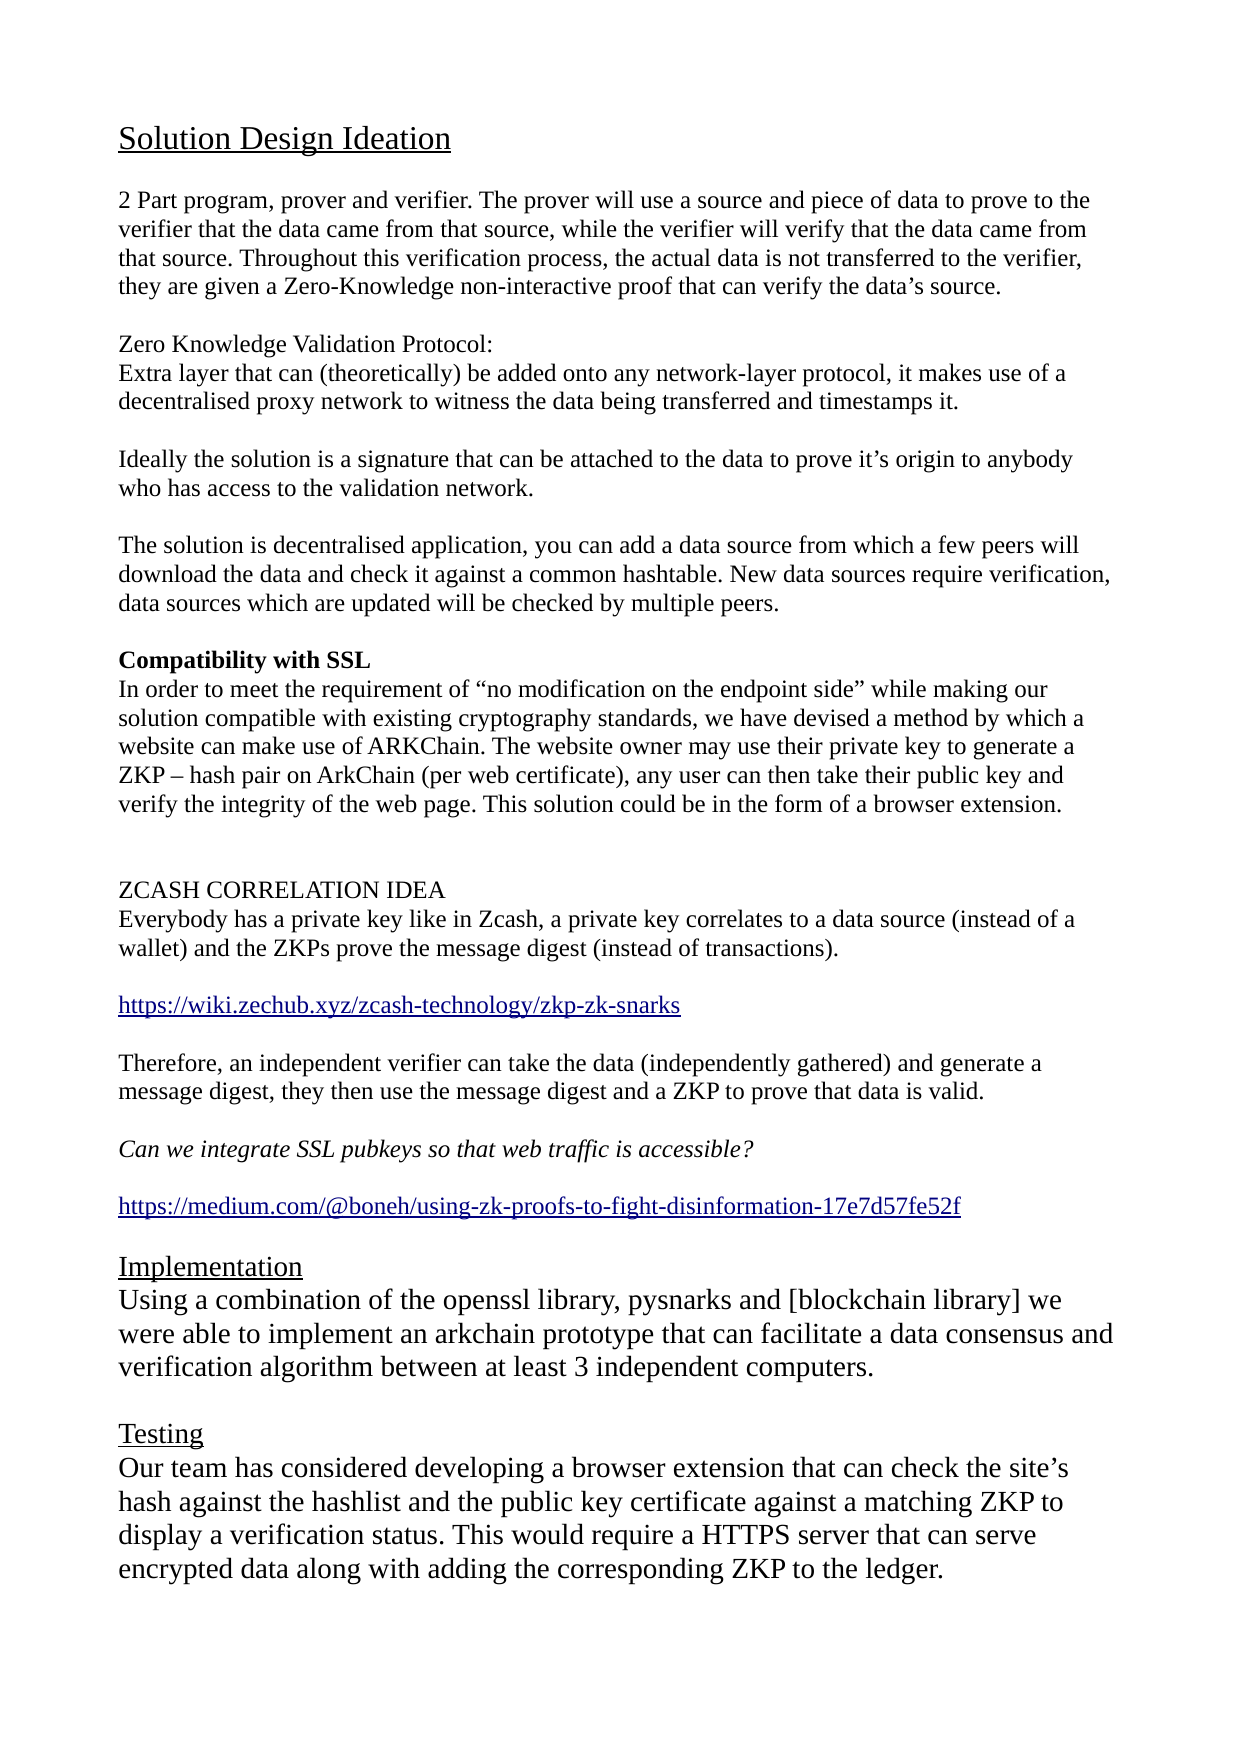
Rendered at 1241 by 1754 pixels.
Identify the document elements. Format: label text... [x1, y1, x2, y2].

text Extra layer that can (theoretically) be added onto any network-layer protocol, it makes use of a decentralised proxy network to witness the data being transferred and timestamps it. [118, 358, 1122, 415]
text Solution Design Ideation [118, 118, 1122, 156]
text ZCASH CORRELATION IDEA [118, 875, 1122, 904]
text Our team has considered developing a browser extension that can check the site’s hash against the hashlist and the public key certificate against a matching ZKP to display a verification status. This would require a HTTPS server that can serve encrypted data along with adding the corresponding ZKP to the ledger. [118, 1450, 1122, 1584]
text Everybody has a private key like in Zcash, a private key correlates to a data source (instead of a wallet) and the ZKPs prove the message digest (instead of transactions). [118, 904, 1122, 961]
text The solution is decentralised application, you can add a data source from which a few peers will download the data and check it against a common hashtable. New data sources require verification, data sources which are updated will be checked by multiple peers. [118, 530, 1122, 616]
text Zero Knowledge Validation Protocol: [118, 329, 1122, 358]
text Ideally the solution is a signature that can be attached to the data to prove it’s origin to anybody who has access to the validation network. [118, 444, 1122, 501]
text Using a combination of the openssl library, pysnarks and [blockchain library] we were able to implement an arkchain prototype that can facilitate a data consensus and verification algorithm between at least 3 independent computers. [118, 1282, 1122, 1383]
text Implementation [118, 1249, 1122, 1282]
text https://wiki.zechub.xyz/zcash-technology/zkp-zk-snarks [118, 990, 1122, 1019]
text Can we integrate SSL pubkeys so that web traffic is accessible? [118, 1134, 1122, 1163]
text Testing [118, 1417, 1122, 1450]
text Therefore, an independent verifier can take the data (independently gathered) and generate a message digest, they then use the message digest and a ZKP to prove that data is valid. [118, 1048, 1122, 1105]
text 2 Part program, prover and verifier. The prover will use a source and piece of data to prove to the verifier that the data came from that source, while the verifier will verify that the data came from that source. Throughout this verification process, the actual data is not transferred to the verifier, they are given a Zero-Knowledge non-interactive proof that can verify the data’s source. [118, 185, 1122, 300]
text In order to meet the requirement of “no modification on the endpoint side” while making our solution compatible with existing cryptography standards, we have devised a method by which a website can make use of ARKChain. The website owner may use their private key to generate a ZKP – hash pair on ArkChain (per web certificate), any user can then take their public key and verify the integrity of the web page. This solution could be in the form of a browser extension. [118, 674, 1122, 818]
text Compatibility with SSL [118, 645, 1122, 674]
text https://medium.com/@boneh/using-zk-proofs-to-fight-disinformation-17e7d57fe52f [118, 1191, 1122, 1220]
